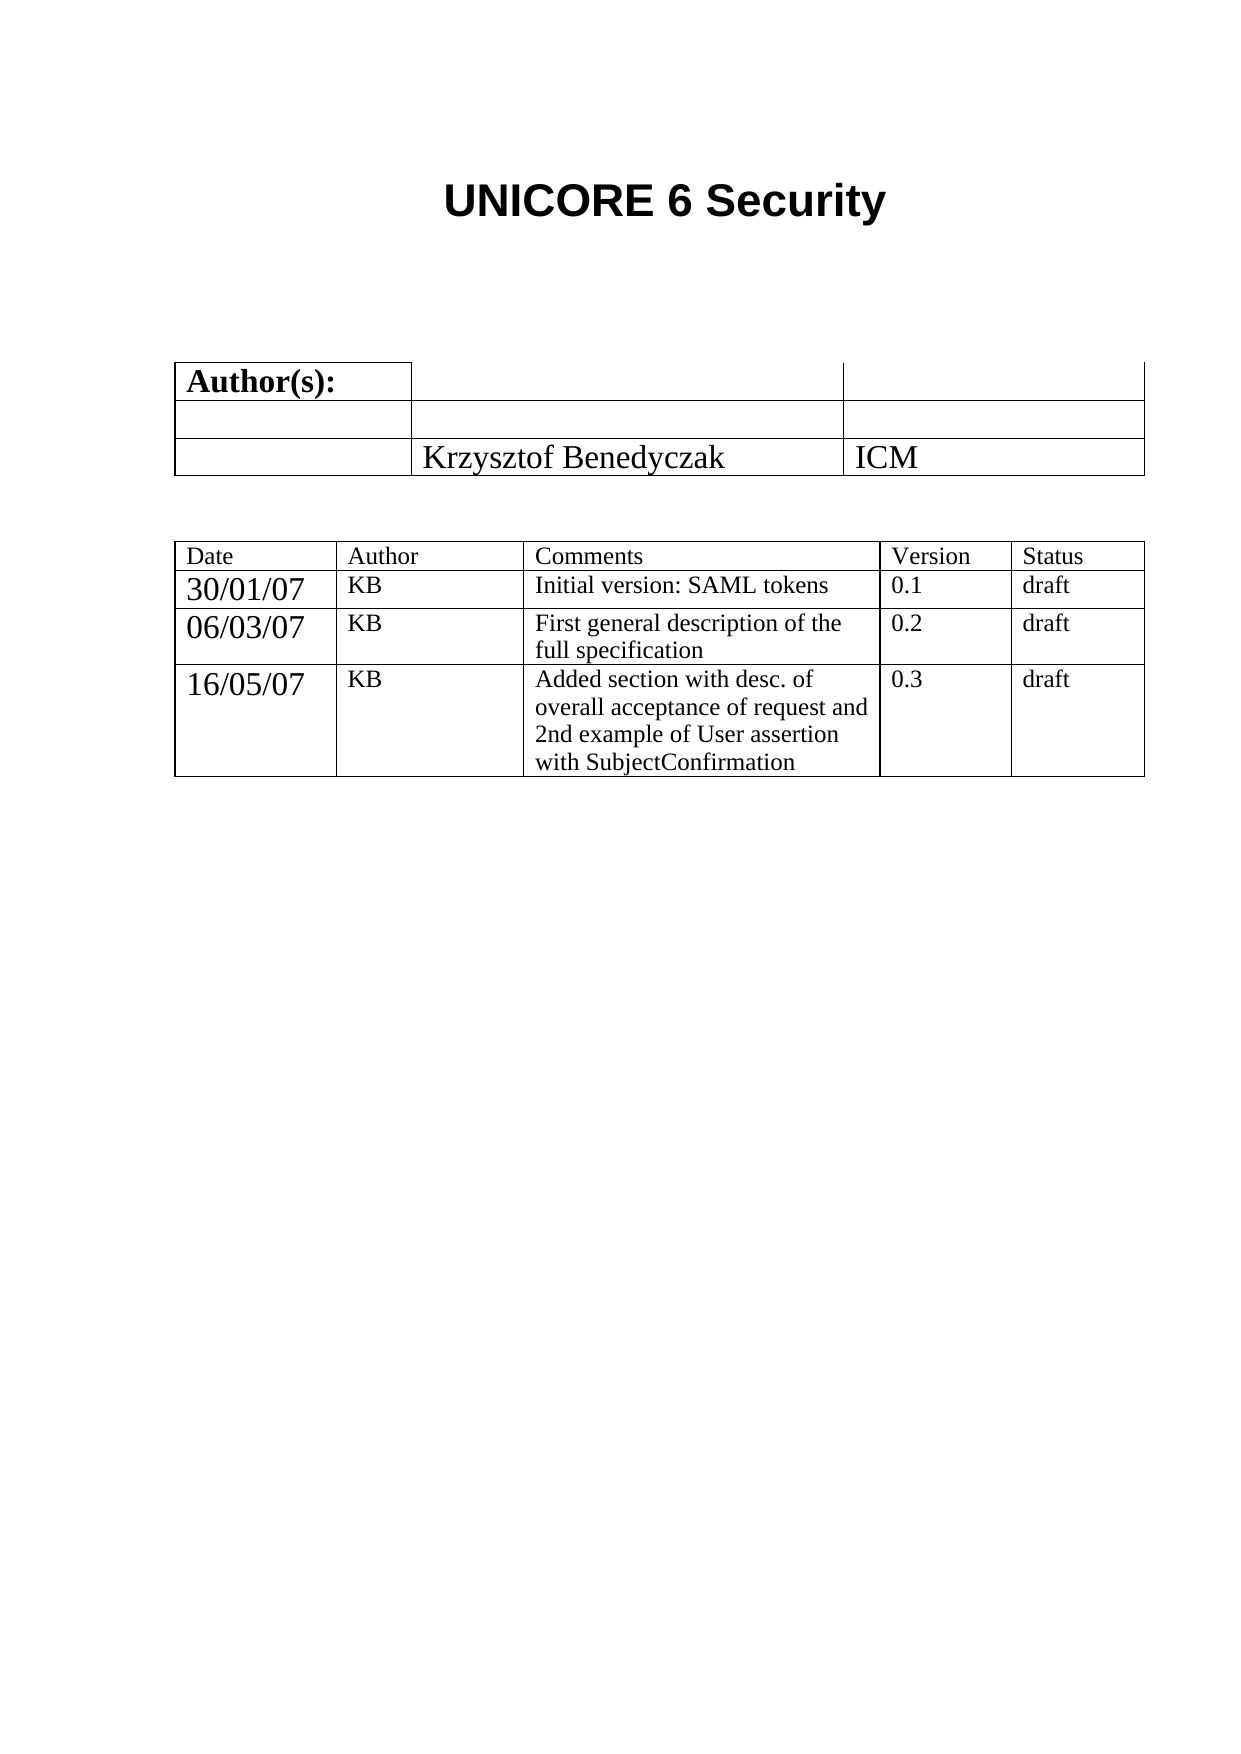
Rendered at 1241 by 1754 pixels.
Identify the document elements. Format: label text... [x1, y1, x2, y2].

table_cell [412, 401, 843, 437]
table_header Comments [524, 542, 879, 570]
table_cell draft [1012, 609, 1144, 664]
table_header [412, 362, 843, 399]
table_cell draft [1012, 571, 1144, 608]
table_header Author(s): [176, 363, 411, 399]
table_cell 0.1 [881, 571, 1011, 608]
table_cell 0.3 [881, 665, 1011, 776]
table_cell Krzysztof Benedyczak [412, 439, 843, 475]
table_cell 30/01/07 [176, 571, 336, 608]
table_cell [176, 439, 411, 475]
table_cell draft [1012, 665, 1144, 776]
table_cell [176, 401, 411, 437]
table_cell 06/03/07 [176, 609, 336, 664]
table_header Author [337, 542, 523, 570]
table_header Version [881, 542, 1011, 570]
table_header [844, 362, 1144, 399]
table_cell ICM [844, 439, 1144, 475]
table_cell KB [337, 571, 523, 608]
table_header Status [1012, 542, 1144, 570]
table_cell Added section with desc. of overall acceptance of request and 2nd example of User assertion with SubjectConfirmation [524, 665, 879, 776]
table_cell Initial version: SAML tokens [524, 571, 879, 608]
subtitle UNICORE 6 Security [232, 175, 1053, 226]
table_cell [844, 401, 1144, 437]
table_cell 16/05/07 [176, 665, 336, 776]
table_cell First general description of the full specification [524, 609, 879, 664]
table_cell 0.2 [881, 609, 1011, 664]
table_cell KB [337, 609, 523, 664]
table_header Date [176, 542, 336, 570]
table_cell KB [337, 665, 523, 776]
